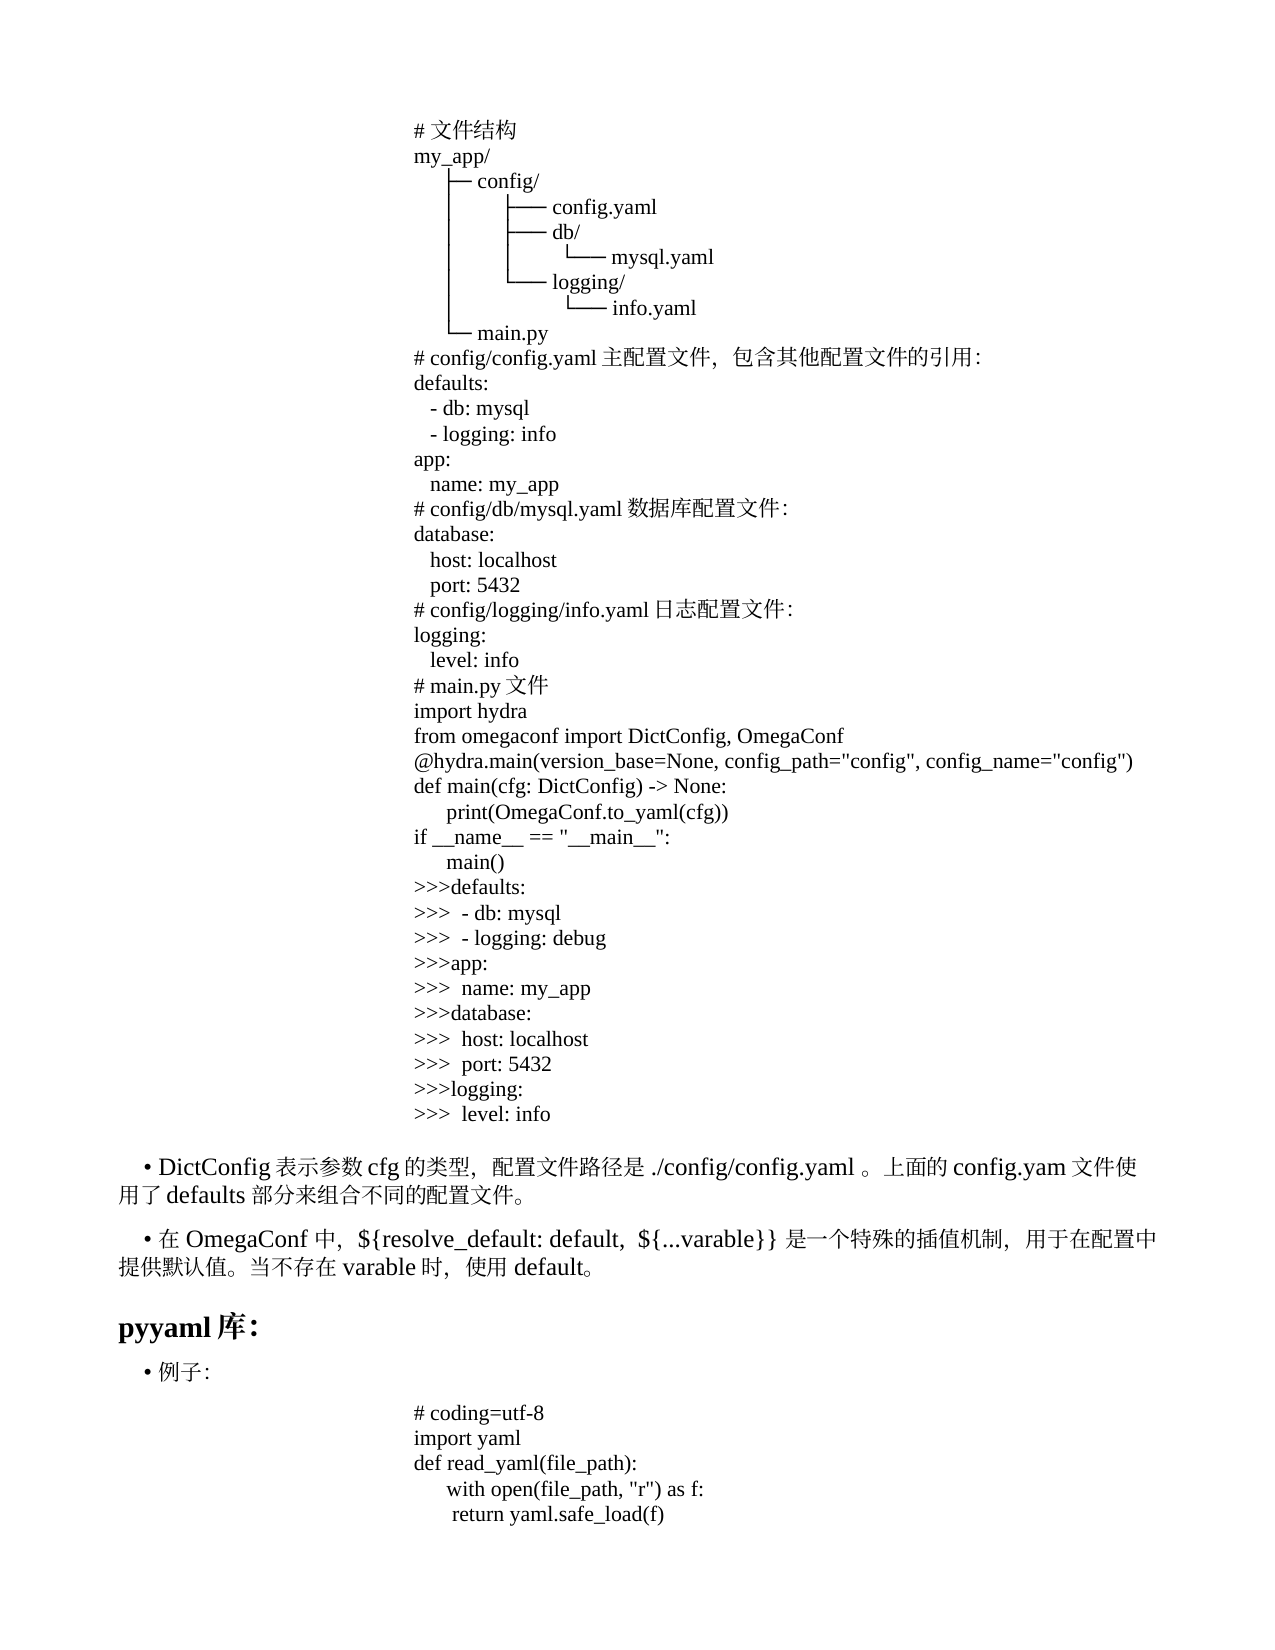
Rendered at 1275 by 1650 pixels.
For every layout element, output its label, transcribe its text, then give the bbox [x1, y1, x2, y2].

text │ ├── config.yaml [450, 194, 507, 219]
text def read_yaml(file_path): [118, 1450, 1157, 1476]
text │ └── info.yaml [450, 294, 1157, 320]
text logging: [118, 622, 1157, 647]
text # coding=utf-8 [118, 1400, 1157, 1425]
text │ └── logging/ [118, 269, 448, 294]
text >>> name: my_app [118, 975, 1157, 1000]
text @hydra.main(version_base=None, config_path="config", config_name="config") [118, 748, 1157, 773]
text app: [118, 446, 1157, 471]
text host: localhost [118, 547, 1157, 572]
text >>> - logging: debug [118, 925, 1157, 950]
text >>>defaults: [118, 874, 1157, 899]
text • 例子： [118, 1357, 1157, 1385]
text # config/logging/info.yaml日志配置文件： [118, 597, 1157, 622]
text # main.py文件 [118, 673, 1157, 698]
text >>>app: [118, 950, 1157, 975]
text >>> host: localhost [118, 1026, 1157, 1051]
text • 在 OmegaConf 中，${resolve_default: default, ${...varable}} 是一个特殊的插值机制，用于在配置中提供默认值。当不存在 varable时，使用 default。 [118, 1224, 1157, 1281]
text >>> level: info [118, 1101, 1157, 1126]
subtitle pyyaml库： [118, 1310, 1157, 1344]
text │ │ └── mysql.yaml [118, 244, 448, 269]
text my_app/ [118, 143, 1157, 168]
text # config/db/mysql.yaml数据库配置文件： [118, 496, 1157, 521]
text # 文件结构 [118, 118, 1157, 143]
text • DictConfig表示参数cfg的类型，配置文件路径是 ./config/config.yaml 。上面的config.yam文件使用了defaults 部分来组合不同的配置文件。 [118, 1152, 1157, 1209]
text import yaml [118, 1425, 1157, 1450]
text port: 5432 [118, 572, 1157, 597]
text level: info [118, 647, 1157, 673]
text return yaml.safe_load(f) [118, 1501, 1157, 1526]
text │ │ └── mysql.yaml [509, 244, 1157, 269]
text │ ├── db/ [450, 219, 507, 244]
text main() [118, 849, 1157, 874]
text if __name__ == "__main__": [118, 824, 1157, 849]
text >>>logging: [118, 1076, 1157, 1101]
text def main(cfg: DictConfig) -> None: [118, 773, 1157, 799]
text │ ├── db/ [118, 219, 448, 244]
text ├─ config/ [118, 168, 448, 194]
text database: [118, 521, 1157, 547]
text from omegaconf import DictConfig, OmegaConf [118, 723, 1157, 748]
text - db: mysql [118, 395, 1157, 421]
text >>> port: 5432 [118, 1051, 1157, 1076]
text # config/config.yaml主配置文件，包含其他配置文件的引用： [118, 345, 1157, 370]
text >>>database: [118, 1000, 1157, 1026]
text │ ├── db/ [509, 219, 1157, 244]
text │ └── info.yaml [118, 294, 448, 320]
text print(OmegaConf.to_yaml(cfg)) [118, 799, 1157, 824]
text - logging: info [118, 421, 1157, 446]
text │ ├── config.yaml [118, 194, 448, 219]
text │ └── logging/ [450, 269, 1157, 294]
text └─ main.py [118, 320, 1157, 345]
text name: my_app [118, 471, 1157, 496]
text │ │ └── mysql.yaml [450, 244, 507, 269]
text │ ├── config.yaml [509, 194, 1157, 219]
text >>> - db: mysql [118, 899, 1157, 925]
text import hydra [118, 698, 1157, 723]
text ├─ config/ [450, 168, 1157, 194]
text defaults: [118, 370, 1157, 395]
text with open(file_path, "r") as f: [118, 1476, 1157, 1501]
